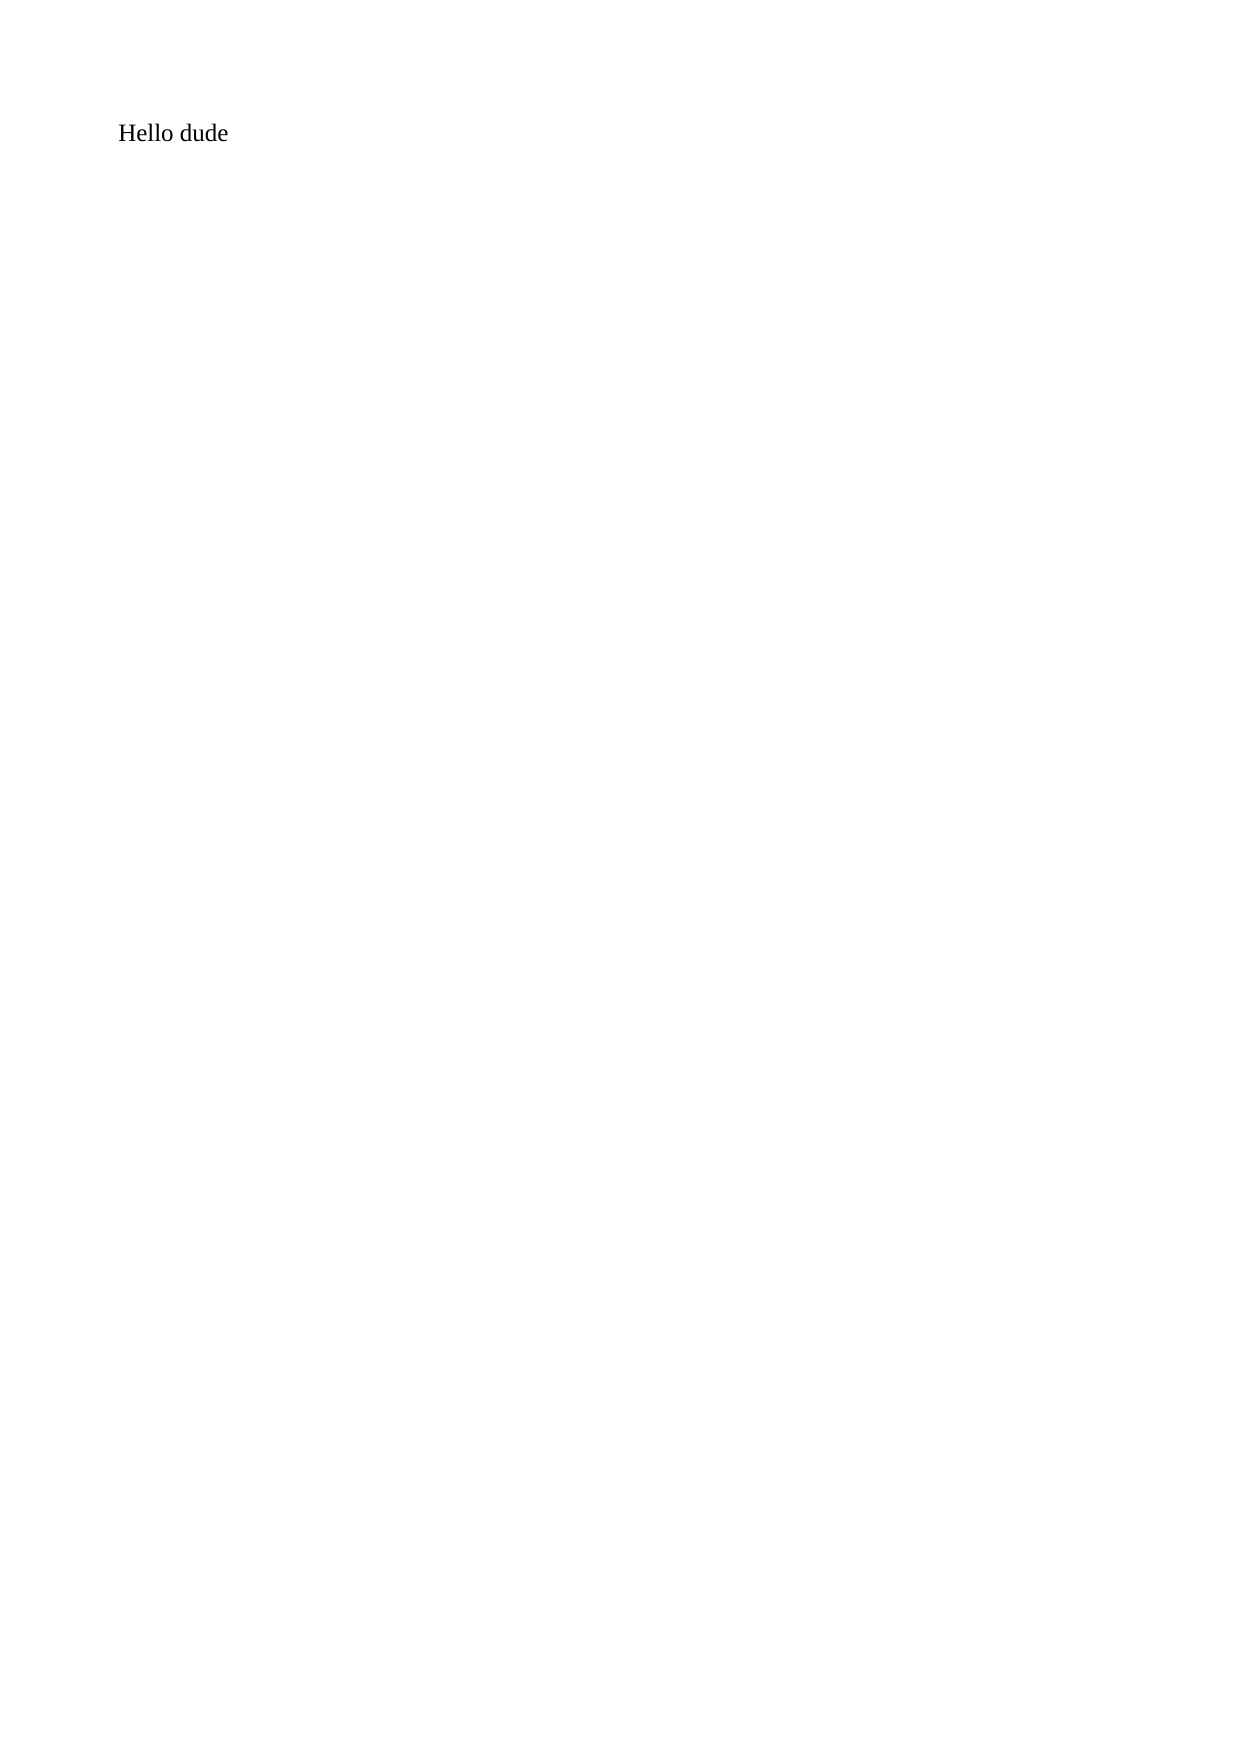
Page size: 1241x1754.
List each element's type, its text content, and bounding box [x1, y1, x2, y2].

text Hello dude [118, 118, 1122, 147]
